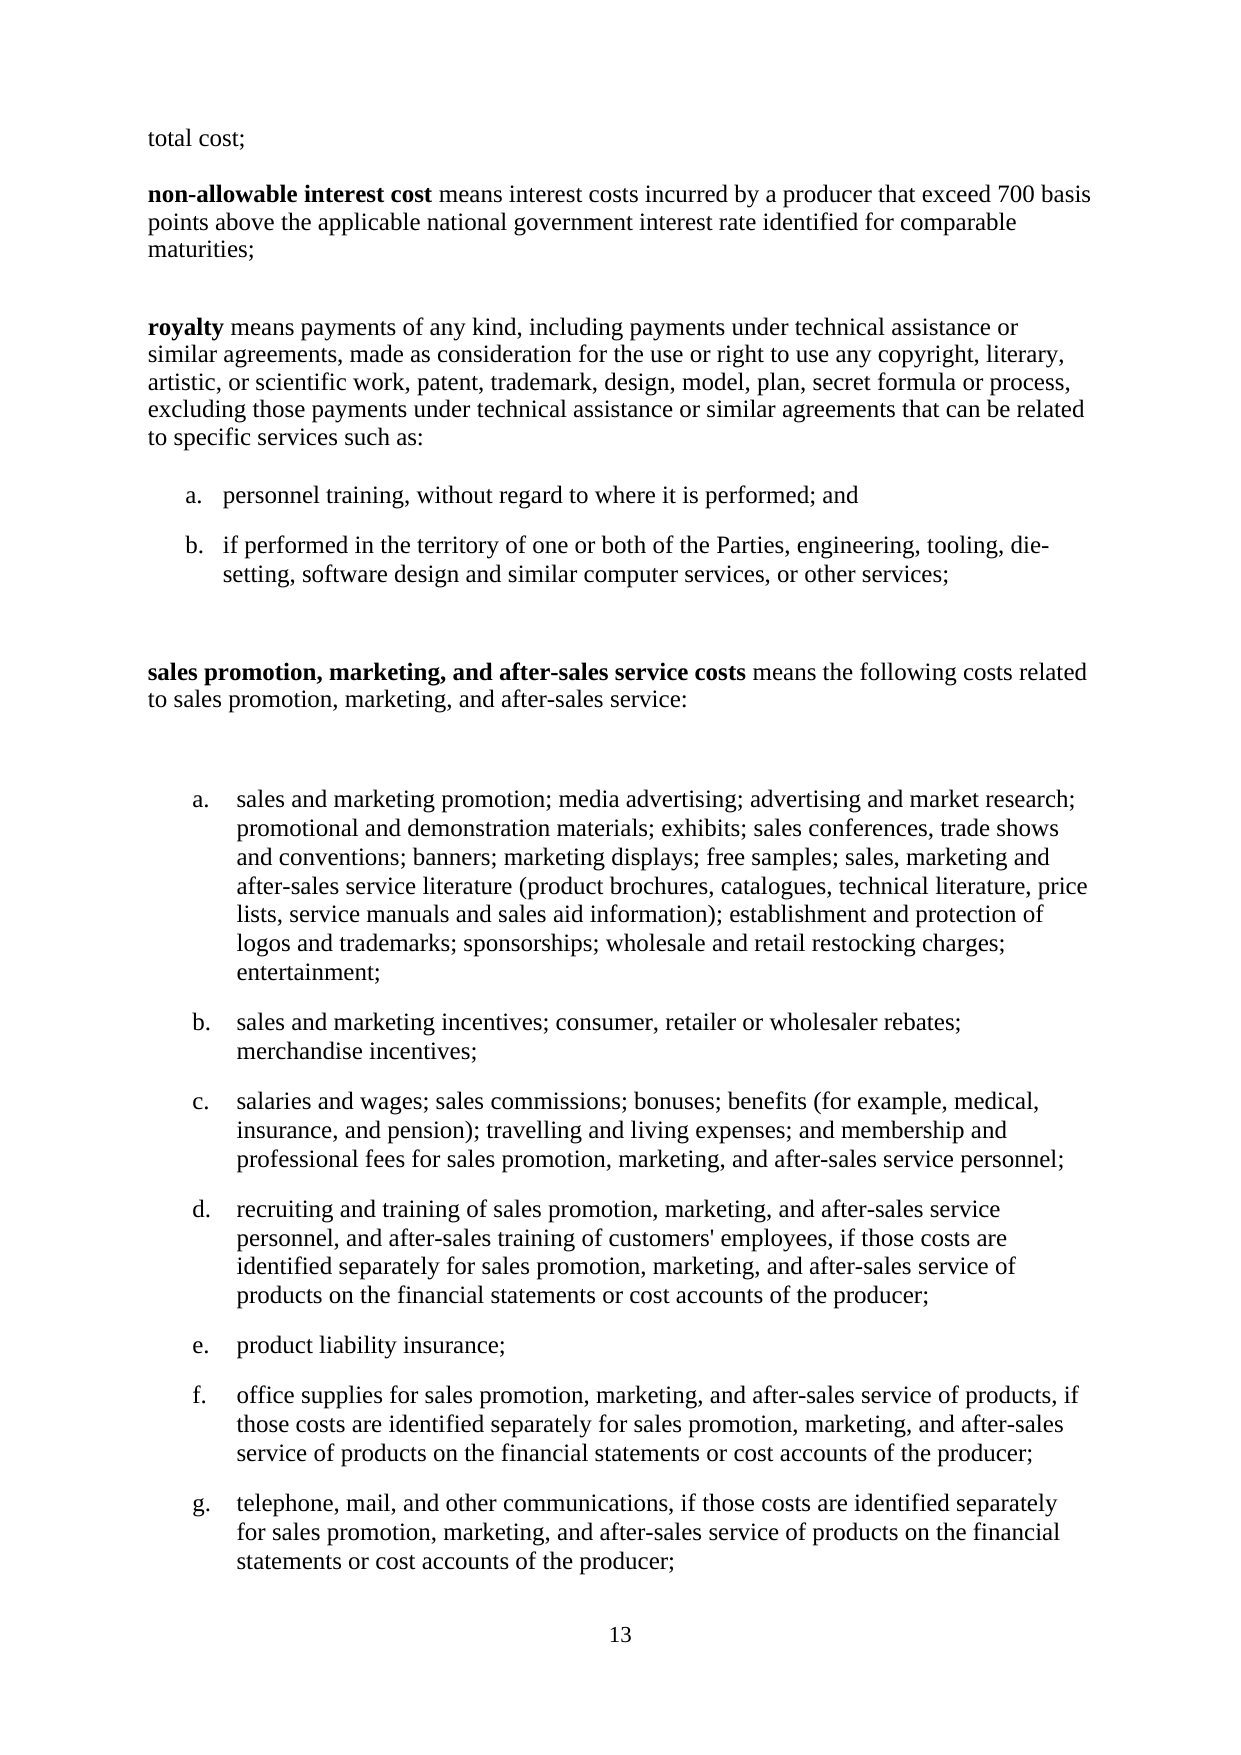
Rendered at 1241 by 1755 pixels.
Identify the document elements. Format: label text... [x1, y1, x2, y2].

list sales and marketing promotion; media advertising; advertising and market research; promotional and demonstration materials; exhibits; sales conferences, trade shows and conventions; banners; marketing displays; free samples; sales, marketing and after-sales service literature (product brochures, catalogues, technical literature, price lists, service manuals and sales aid information); establishment and protection of logos and trademarks; sponsorships; wholesale and retail restocking charges; entertainment; [192, 784, 1093, 986]
text sales promotion, marketing, and after-sales service costs means the following costs related to sales promotion, marketing, and after-sales service: [148, 659, 1093, 713]
text total cost; [148, 125, 1093, 152]
list sales and marketing incentives; consumer, retailer or wholesaler rebates; merchandise incentives; [192, 1007, 1093, 1065]
text non-allowable interest cost means interest costs incurred by a producer that exceed 700 basis points above the applicable national government interest rate identified for comparable maturities; [148, 181, 1093, 263]
list personnel training, without regard to where it is performed; and [185, 480, 1093, 508]
text royalty means payments of any kind, including payments under technical assistance or similar agreements, made as consideration for the use or right to use any copyright, literary, artistic, or scientific work, patent, trademark, design, model, plan, secret formula or process, excluding those payments under technical assistance or similar agreements that can be related to specific services such as: [148, 313, 1093, 450]
list recruiting and training of sales promotion, marketing, and after-sales service personnel, and after-sales training of customers' employees, if those costs are identified separately for sales promotion, marketing, and after-sales service of products on the financial statements or cost accounts of the producer; [192, 1194, 1093, 1309]
list if performed in the territory of one or both of the Parties, engineering, tooling, die-setting, software design and similar computer services, or other services; [185, 530, 1093, 587]
list telephone, mail, and other communications, if those costs are identified separately for sales promotion, marketing, and after-sales service of products on the financial statements or cost accounts of the producer; [192, 1488, 1093, 1574]
list office supplies for sales promotion, marketing, and after-sales service of products, if those costs are identified separately for sales promotion, marketing, and after-sales service of products on the financial statements or cost accounts of the producer; [192, 1381, 1093, 1467]
list product liability insurance; [192, 1330, 1093, 1359]
list salaries and wages; sales commissions; bonuses; benefits (for example, medical, insurance, and pension); travelling and living expenses; and membership and professional fees for sales promotion, marketing, and after-sales service personnel; [192, 1086, 1093, 1172]
